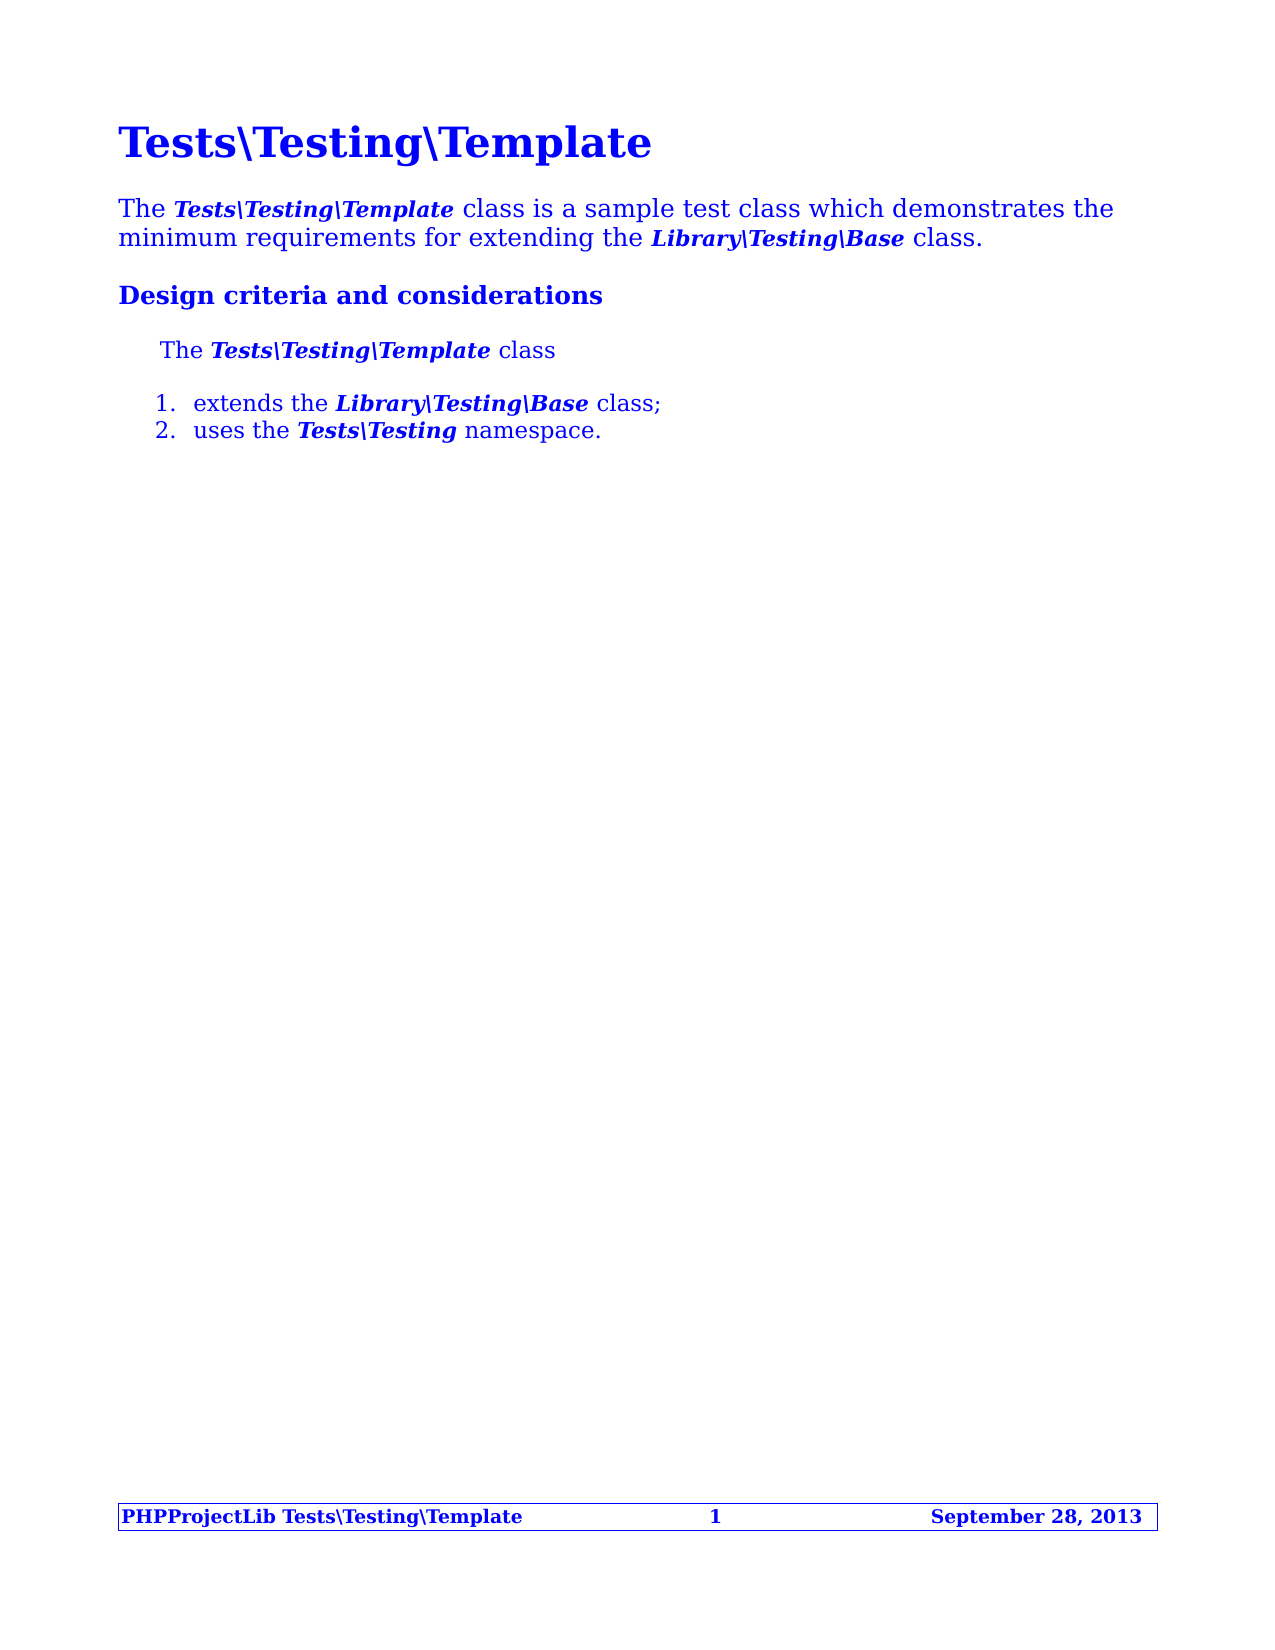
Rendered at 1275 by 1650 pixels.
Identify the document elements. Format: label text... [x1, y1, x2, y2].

title Design criteria and considerations [118, 281, 1157, 311]
text The Tests\Testing\Template class is a sample test class which demonstrates the minimum requirements for extending the Library\Testing\Base class. [118, 194, 1157, 252]
title Tests\Testing\Template [118, 118, 1157, 167]
list uses the Tests\Testing namespace. [154, 417, 1157, 444]
list extends the Library\Testing\Base class; [154, 391, 1157, 417]
text The Tests\Testing\Template class [159, 337, 1157, 364]
